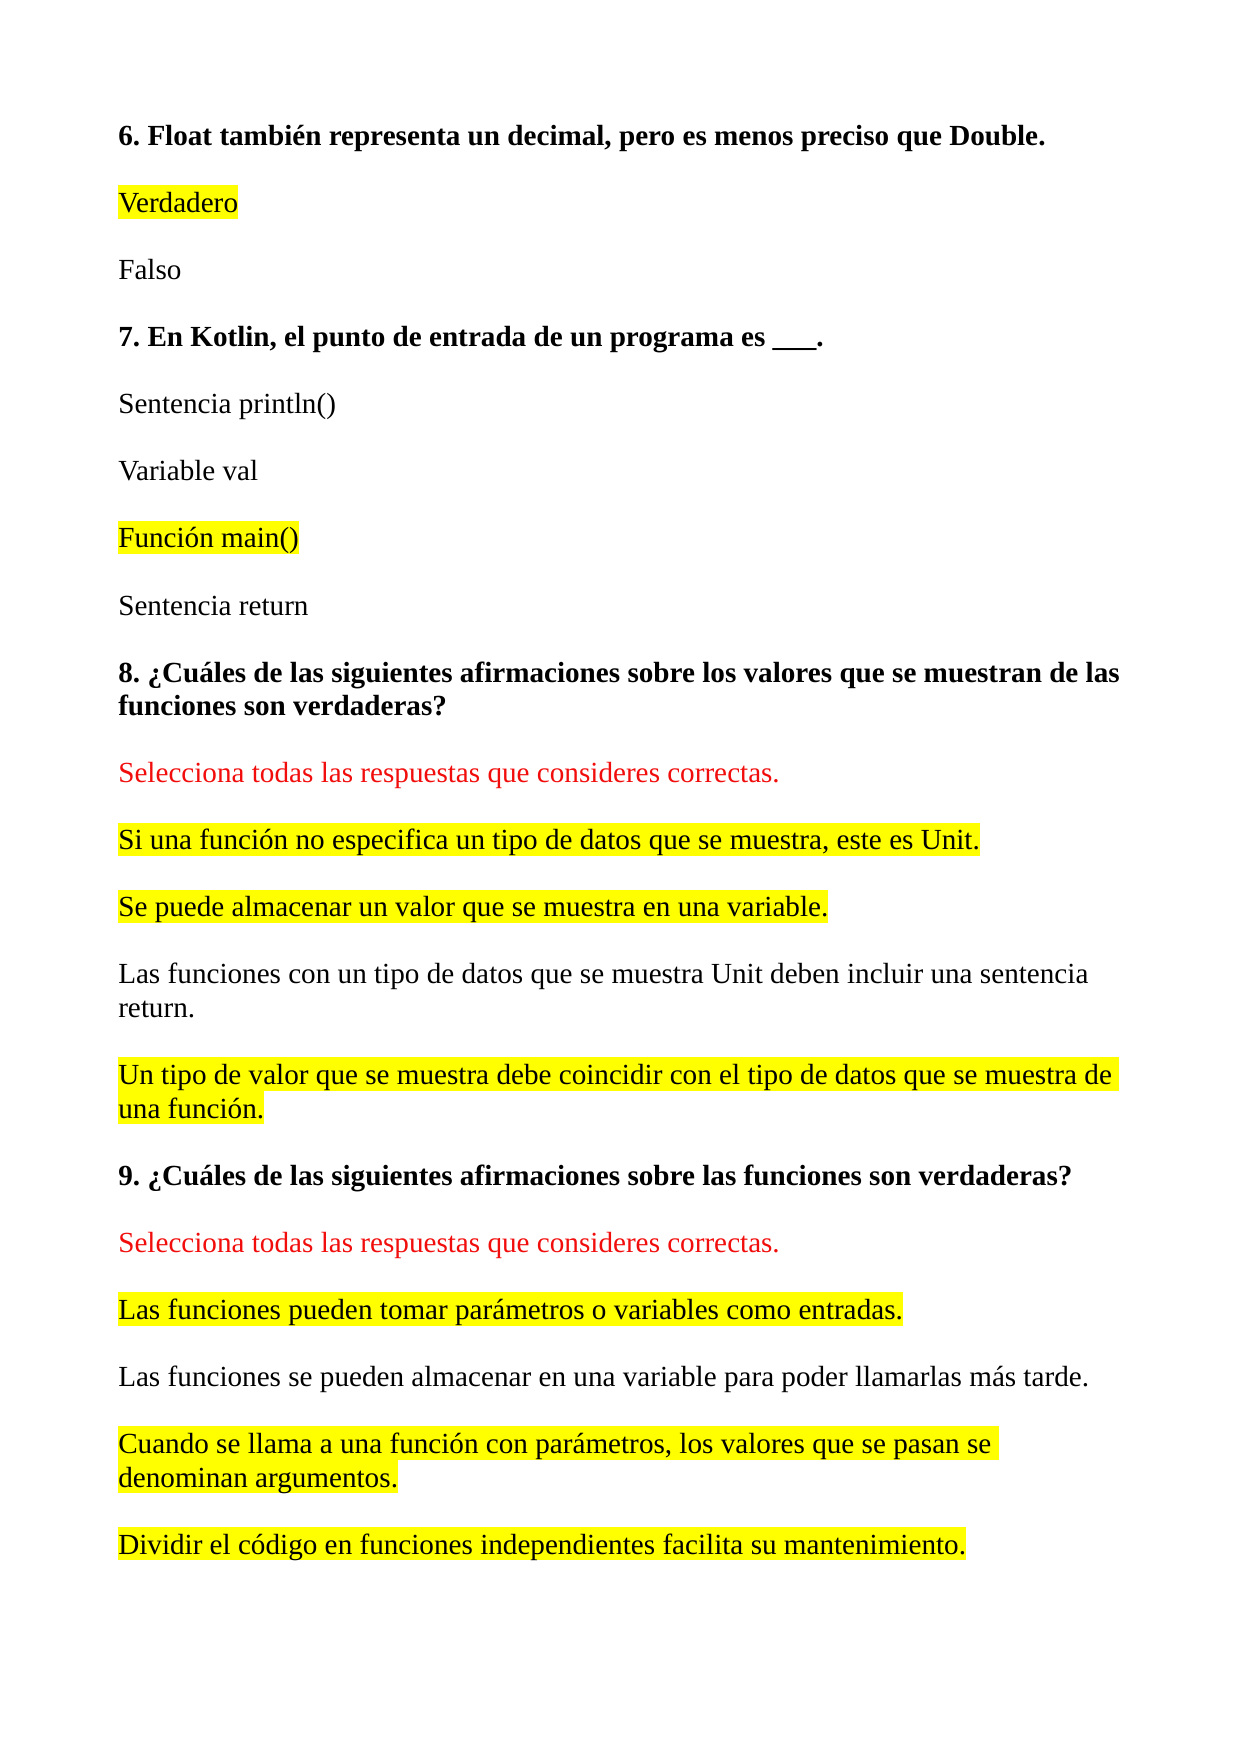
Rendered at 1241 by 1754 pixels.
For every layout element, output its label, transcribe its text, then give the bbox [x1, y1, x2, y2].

text Un tipo de valor que se muestra debe coincidir con el tipo de datos que se muestra de una función. [118, 1057, 1122, 1124]
text 9. ¿Cuáles de las siguientes afirmaciones sobre las funciones son verdaderas? [118, 1158, 1122, 1191]
text 7. En Kotlin, el punto de entrada de un programa es ___. [118, 319, 1122, 353]
text Las funciones se pueden almacenar en una variable para poder llamarlas más tarde. [118, 1359, 1122, 1393]
text Selecciona todas las respuestas que consideres correctas. [118, 755, 1122, 789]
text Si una función no especifica un tipo de datos que se muestra, este es Unit. [118, 822, 1122, 856]
text Función main() [118, 521, 1122, 554]
text Las funciones con un tipo de datos que se muestra Unit deben incluir una sentencia return. [118, 957, 1122, 1024]
text Verdadero [118, 185, 1122, 219]
text Variable val [118, 453, 1122, 487]
text Las funciones pueden tomar parámetros o variables como entradas. [118, 1292, 1122, 1326]
text Sentencia return [118, 588, 1122, 621]
text Selecciona todas las respuestas que consideres correctas. [118, 1225, 1122, 1258]
text Sentencia println() [118, 386, 1122, 420]
text Dividir el código en funciones independientes facilita su mantenimiento. [118, 1527, 1122, 1560]
text Cuando se llama a una función con parámetros, los valores que se pasan se denominan argumentos. [118, 1426, 1122, 1493]
text 8. ¿Cuáles de las siguientes afirmaciones sobre los valores que se muestran de las funciones son verdaderas? [118, 655, 1122, 722]
text 6. Float también representa un decimal, pero es menos preciso que Double. [118, 118, 1122, 152]
text Falso [118, 252, 1122, 286]
text Se puede almacenar un valor que se muestra en una variable. [118, 889, 1122, 923]
